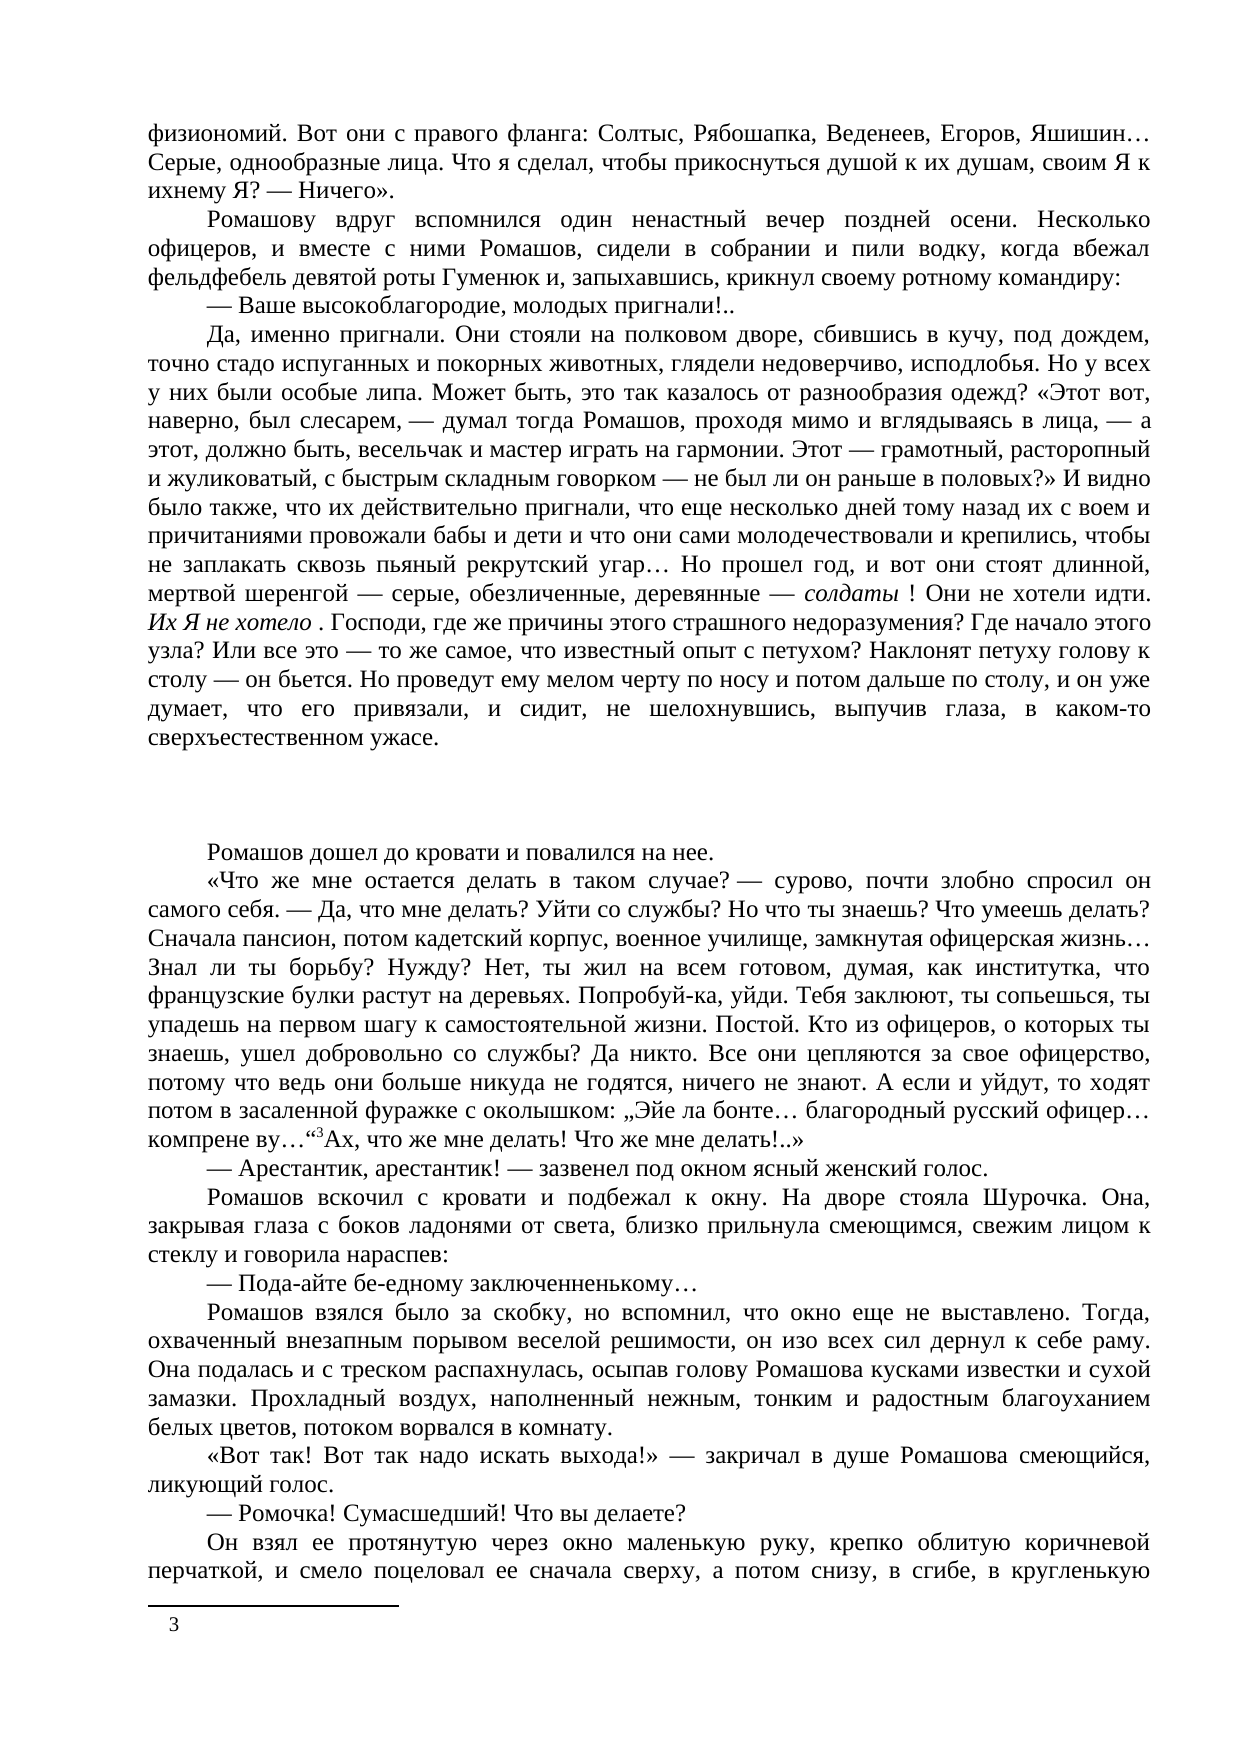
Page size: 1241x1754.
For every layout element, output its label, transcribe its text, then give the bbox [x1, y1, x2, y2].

text Он взял ее протянутую через окно маленькую руку, крепко облитую коричневой перчаткой, и смело поцеловал ее сначала сверху, а потом снизу, в сгибе, в кругленькую [148, 1527, 1152, 1584]
text «Вот так! Вот так надо искать выхода!» — закричал в душе Ромашова смеющийся, ликующий голос. [148, 1441, 1152, 1498]
text — Ваше высокоблагородие, молодых пригнали!.. [148, 291, 1152, 319]
text Ромашов вскочил с кровати и подбежал к окну. На дворе стояла Шурочка. Она, закрывая глаза с боков ладонями от света, близко прильнула смеющимся, свежим лицом к стеклу и говорила нараспев: [148, 1182, 1152, 1268]
text — Ромочка! Сумасшедший! Что вы делаете? [148, 1498, 1152, 1527]
text — Арестантик, арестантик! — зазвенел под окном ясный женский голос. [148, 1153, 1152, 1182]
text Ромашов взялся было за скобку, но вспомнил, что окно еще не выставлено. Тогда, охваченный внезапным порывом веселой решимости, он изо всех сил дернул к себе раму. Она подалась и с треском распахнулась, осыпав голову Ромашова кусками известки и сухой замазки. Прохладный воздух, наполненный нежным, тонким и радостным благоуханием белых цветов, потоком ворвался в комнату. [148, 1297, 1152, 1441]
text — Пода-айте бе-едному заключенненькому… [148, 1268, 1152, 1297]
text Ромашову вдруг вспомнился один ненастный вечер поздней осени. Несколько офицеров, и вместе с ними Ромашов, сидели в собрании и пили водку, когда вбежал фельдфебель девятой роты Гуменюк и, запыхавшись, крикнул своему ротному командиру: [148, 204, 1152, 291]
text физиономий. Вот они с правого фланга: Солтыс, Рябошапка, Веденеев, Егоров, Яшишин… Серые, однообразные лица. Что я сделал, чтобы прикоснуться душой к их душам, своим Я к ихнему Я? — Ничего». [148, 118, 1152, 204]
text Да, именно пригнали. Они стояли на полковом дворе, сбившись в кучу, под дождем, точно стадо испуганных и покорных животных, глядели недоверчиво, исподлобья. Но у всех у них были особые липа. Может быть, это так казалось от разнообразия одежд? «Этот вот, наверно, был слесарем, — думал тогда Ромашов, проходя мимо и вглядываясь в лица, — а этот, должно быть, весельчак и мастер играть на гармонии. Этот — грамотный, расторопный и жуликоватый, с быстрым складным говорком — не был ли он раньше в половых?» И видно было также, что их действительно пригнали, что еще несколько дней тому назад их с воем и причитаниями провожали бабы и дети и что они сами молодечествовали и крепились, чтобы не заплакать сквозь пьяный рекрутский угар… Но прошел год, и вот они стоят длинной, мертвой шеренгой — серые, обезличенные, деревянные — солдаты ! Они не хотели идти. Их Я не хотело . Господи, где же причины этого страшного недоразумения? Где начало этого узла? Или все это — то же самое, что известный опыт с петухом? Наклонят петуху голову к столу — он бьется. Но проведут ему мелом черту по носу и потом дальше по столу, и он уже думает, что его привязали, и сидит, не шелохнувшись, выпучив глаза, в каком-то сверхъестественном ужасе. [148, 319, 1152, 751]
text Ромашов дошел до кровати и повалился на нее. [148, 837, 1152, 866]
text «Что же мне остается делать в таком случае? — сурово, почти злобно спросил он самого себя. — Да, что мне делать? Уйти со службы? Но что ты знаешь? Что умеешь делать? Сначала пансион, потом кадетский корпус, военное училище, замкнутая офицерская жизнь… Знал ли ты борьбу? Нужду? Нет, ты жил на всем готовом, думая, как институтка, что французские булки растут на деревьях. Попробуй-ка, уйди. Тебя заклюют, ты сопьешься, ты упадешь на первом шагу к самостоятельной жизни. Постой. Кто из офицеров, о которых ты знаешь, ушел добровольно со службы? Да никто. Все они цепляются за свое офицерство, потому что ведь они больше никуда не годятся, ничего не знают. А если и уйдут, то ходят потом в засаленной фуражке с околышком: „Эйе ла бонте… благородный русский офицер… компрене ву…“Ах, что же мне делать! Что же мне делать!..» [148, 866, 1152, 1153]
